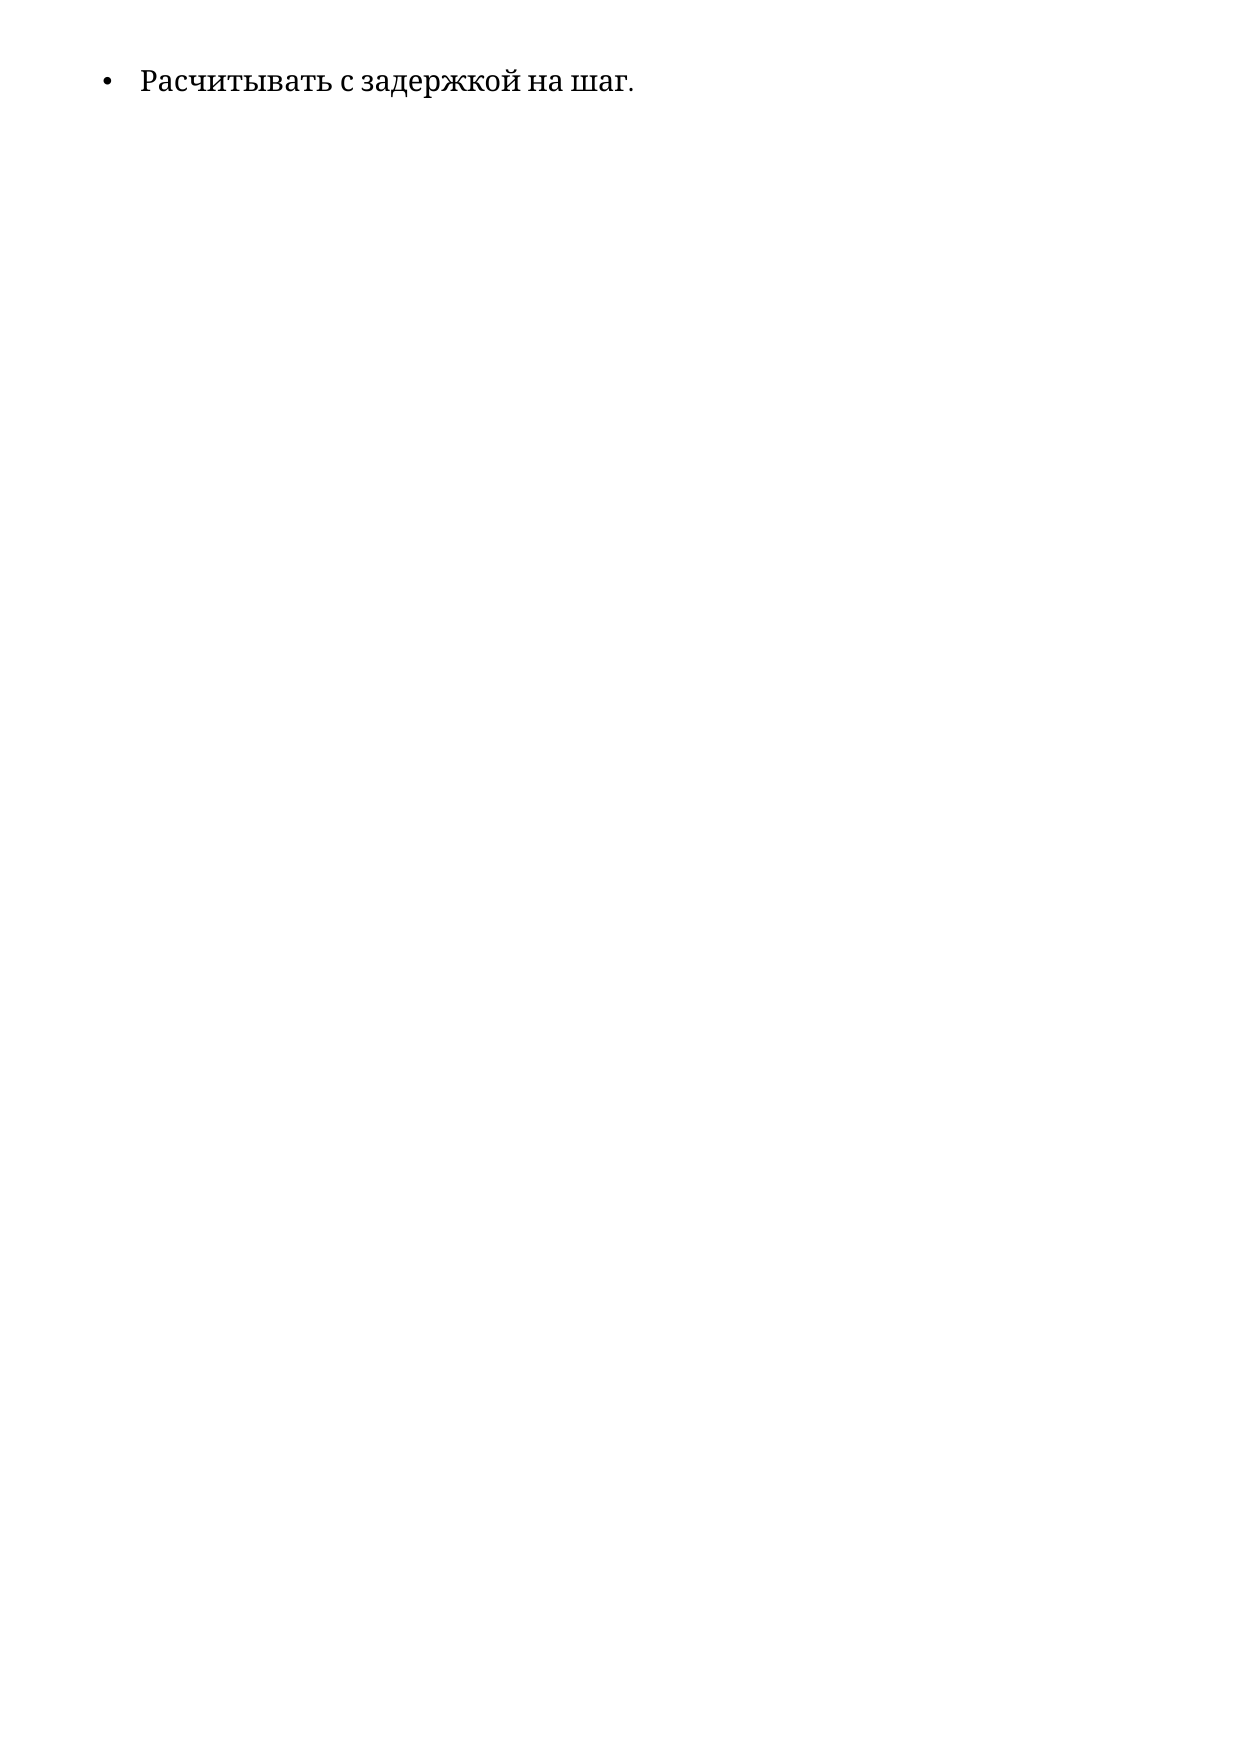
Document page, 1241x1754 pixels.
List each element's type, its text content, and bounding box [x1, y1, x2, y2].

table_cell Блок производит считывание данных из локального списка сигналов проекта (или из списка сигналов подключенной базы данных). При двойном щелчке по блоку появляется редактор списка считываемых переменных: Имя переменной задаётся в поле «Имя сигнала». Каждому выходу блока соответствует свой сигнал. Назначение полей таблицы: № — задается порядковый номер сигнала (и соответственно выхода блока). ID — идентификатор сигнала (выхода). Источник — описание «пункта отправления» сигнала (откуда приходит сигнал). Маркировка — маркировка сигнала (или источника сигнала). Сигнал (уставка) — обозначение или имя сигнала. Используется при создании алгоритмов для формирования сигналов (уставок) от блоков управления задвижками, двигателями и т.п. Имя сигнала — имя переменной, считываемой из базы данных. В нижней части задается имя блока. Справа есть опции, которыми можно настроить внешний вид блока на схеме, отображение шапки и расположение портов блока. Свойства: Автосброс. Расчитывать с задержкой на шаг. [59, 59, 1181, 117]
